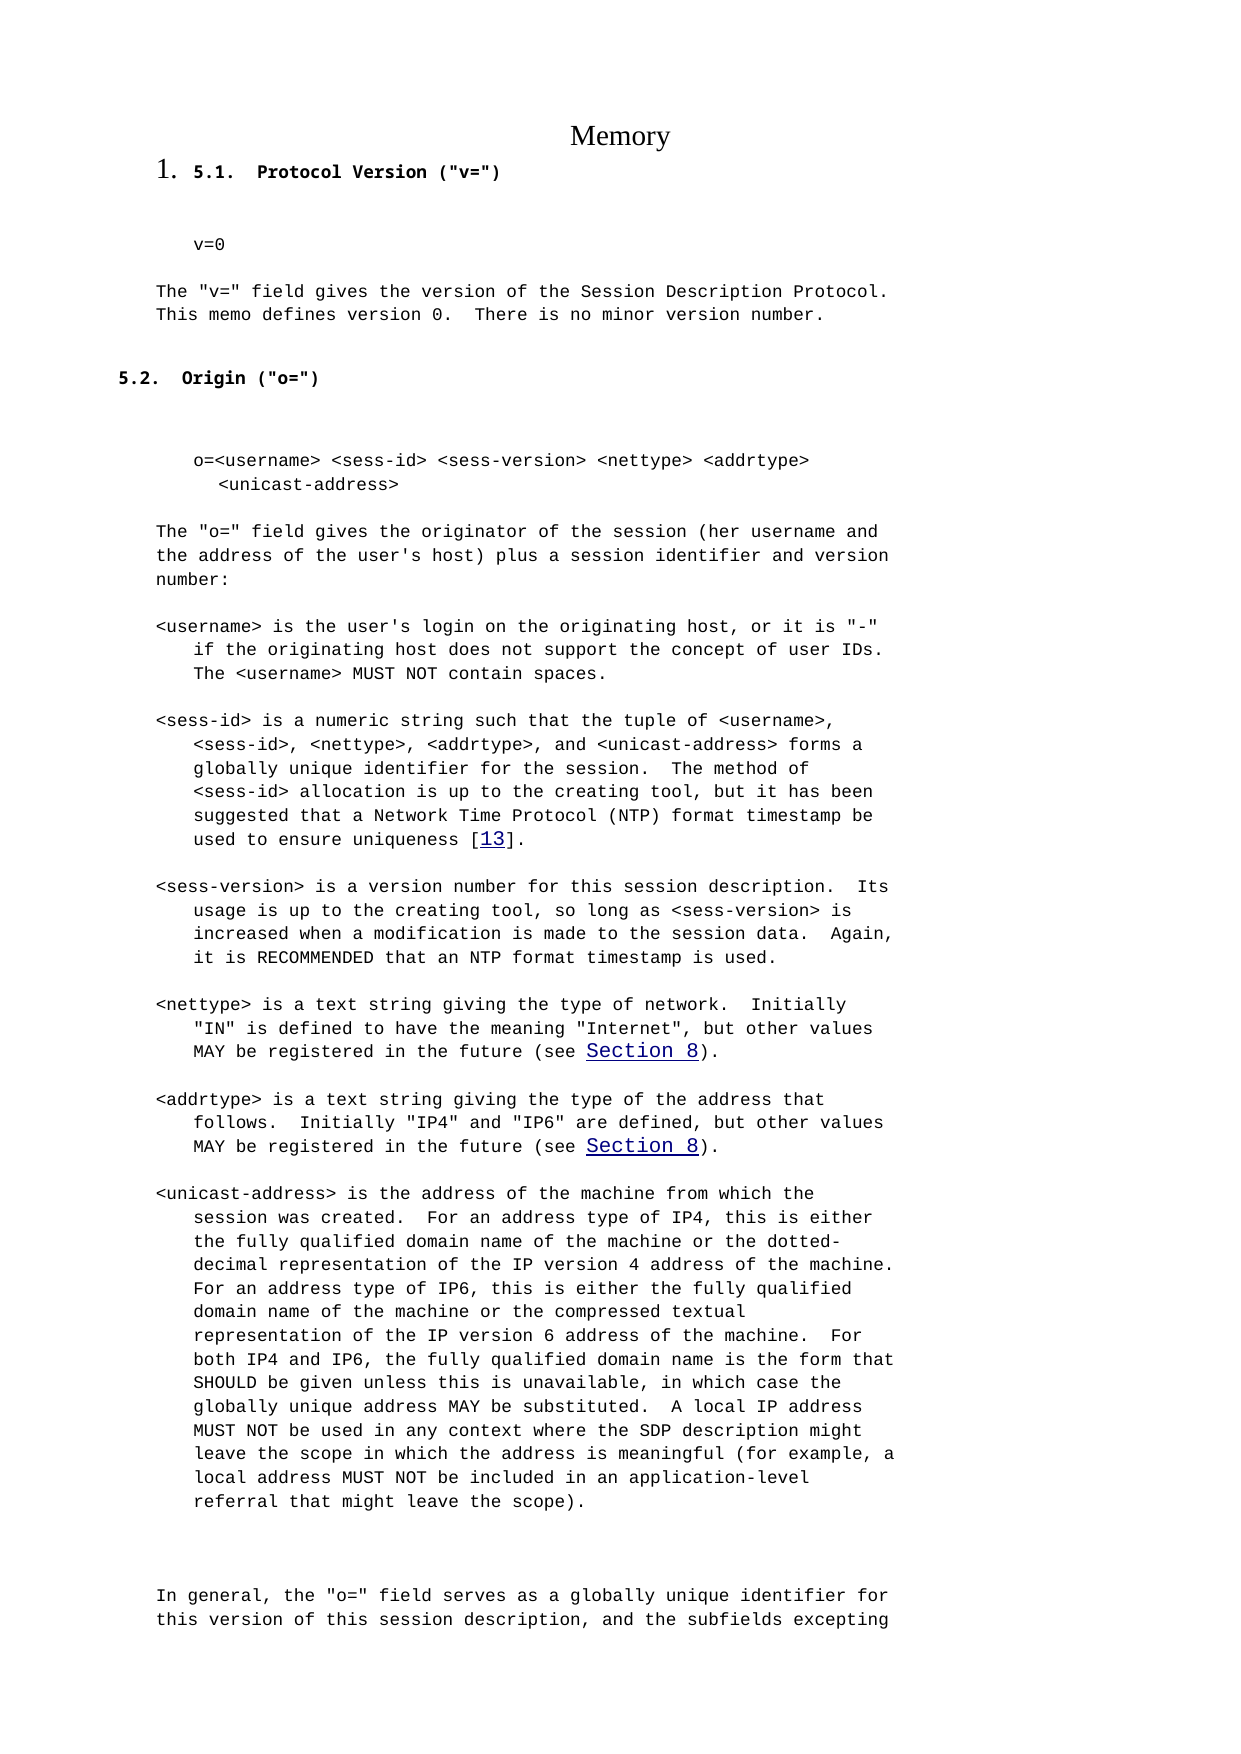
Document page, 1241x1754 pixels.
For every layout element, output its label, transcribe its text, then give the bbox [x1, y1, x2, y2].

text domain name of the machine or the compressed textual [118, 1301, 1122, 1324]
text The <username> MUST NOT contain spaces. [118, 662, 1122, 686]
text the address of the user's host) plus a session identifier and version [118, 544, 1122, 567]
text The "o=" field gives the originator of the session (her username and [118, 520, 1122, 544]
text SHOULD be given unless this is unavailable, in which case the [118, 1371, 1122, 1395]
text session was created. For an address type of IP4, this is either [118, 1206, 1122, 1229]
text representation of the IP version 6 address of the machine. For [118, 1324, 1122, 1348]
text this version of this session description, and the subfields excepting [118, 1608, 1122, 1632]
text MAY be registered in the future (see Section 8). [118, 1135, 1122, 1159]
text number: [118, 567, 1122, 591]
text used to ensure uniqueness [13]. [118, 828, 1122, 851]
text MAY be registered in the future (see Section 8). [118, 1040, 1122, 1064]
text suggested that a Network Time Protocol (NTP) format timestamp be [118, 804, 1122, 828]
text decimal representation of the IP version 4 address of the machine. [118, 1253, 1122, 1277]
text For an address type of IP6, this is either the fully qualified [118, 1277, 1122, 1301]
text <nettype> is a text string giving the type of network. Initially [118, 993, 1122, 1017]
text This memo defines version 0. There is no minor version number. [118, 303, 1122, 327]
text The "v=" field gives the version of the Session Description Protocol. [118, 280, 1122, 303]
text local address MUST NOT be included in an application-level [118, 1466, 1122, 1490]
text o=<username> <sess-id> <sess-version> <nettype> <addrtype> [118, 449, 1122, 473]
text globally unique address MAY be substituted. A local IP address [118, 1395, 1122, 1419]
text "IN" is defined to have the meaning "Internet", but other values [118, 1017, 1122, 1040]
text <sess-id> is a numeric string such that the tuple of <username>, [118, 709, 1122, 733]
text In general, the "o=" field serves as a globally unique identifier for [118, 1584, 1122, 1608]
text usage is up to the creating tool, so long as <sess-version> is [118, 898, 1122, 922]
text both IP4 and IP6, the fully qualified domain name is the form that [118, 1348, 1122, 1371]
text leave the scope in which the address is meaningful (for example, a [118, 1442, 1122, 1466]
text 5.2. Origin ("o=") [118, 365, 1122, 389]
text <addrtype> is a text string giving the type of the address that [118, 1088, 1122, 1111]
list 5.1. Protocol Version ("v=") [156, 152, 1122, 185]
text <unicast-address> [118, 473, 1122, 497]
text <sess-version> is a version number for this session description. Its [118, 875, 1122, 898]
text if the originating host does not support the concept of user IDs. [118, 638, 1122, 662]
text v=0 [118, 232, 1122, 256]
text <username> is the user's login on the originating host, or it is "-" [118, 615, 1122, 638]
text follows. Initially "IP4" and "IP6" are defined, but other values [118, 1111, 1122, 1135]
text <unicast-address> is the address of the machine from which the [118, 1182, 1122, 1206]
text <sess-id> allocation is up to the creating tool, but it has been [118, 780, 1122, 804]
text <sess-id>, <nettype>, <addrtype>, and <unicast-address> forms a [118, 733, 1122, 757]
text globally unique identifier for the session. The method of [118, 757, 1122, 780]
text the fully qualified domain name of the machine or the dotted- [118, 1229, 1122, 1253]
text Memory [118, 118, 1122, 152]
text increased when a modification is made to the session data. Again, [118, 922, 1122, 946]
text referral that might leave the scope). [118, 1490, 1122, 1513]
text it is RECOMMENDED that an NTP format timestamp is used. [118, 946, 1122, 969]
text MUST NOT be used in any context where the SDP description might [118, 1419, 1122, 1442]
